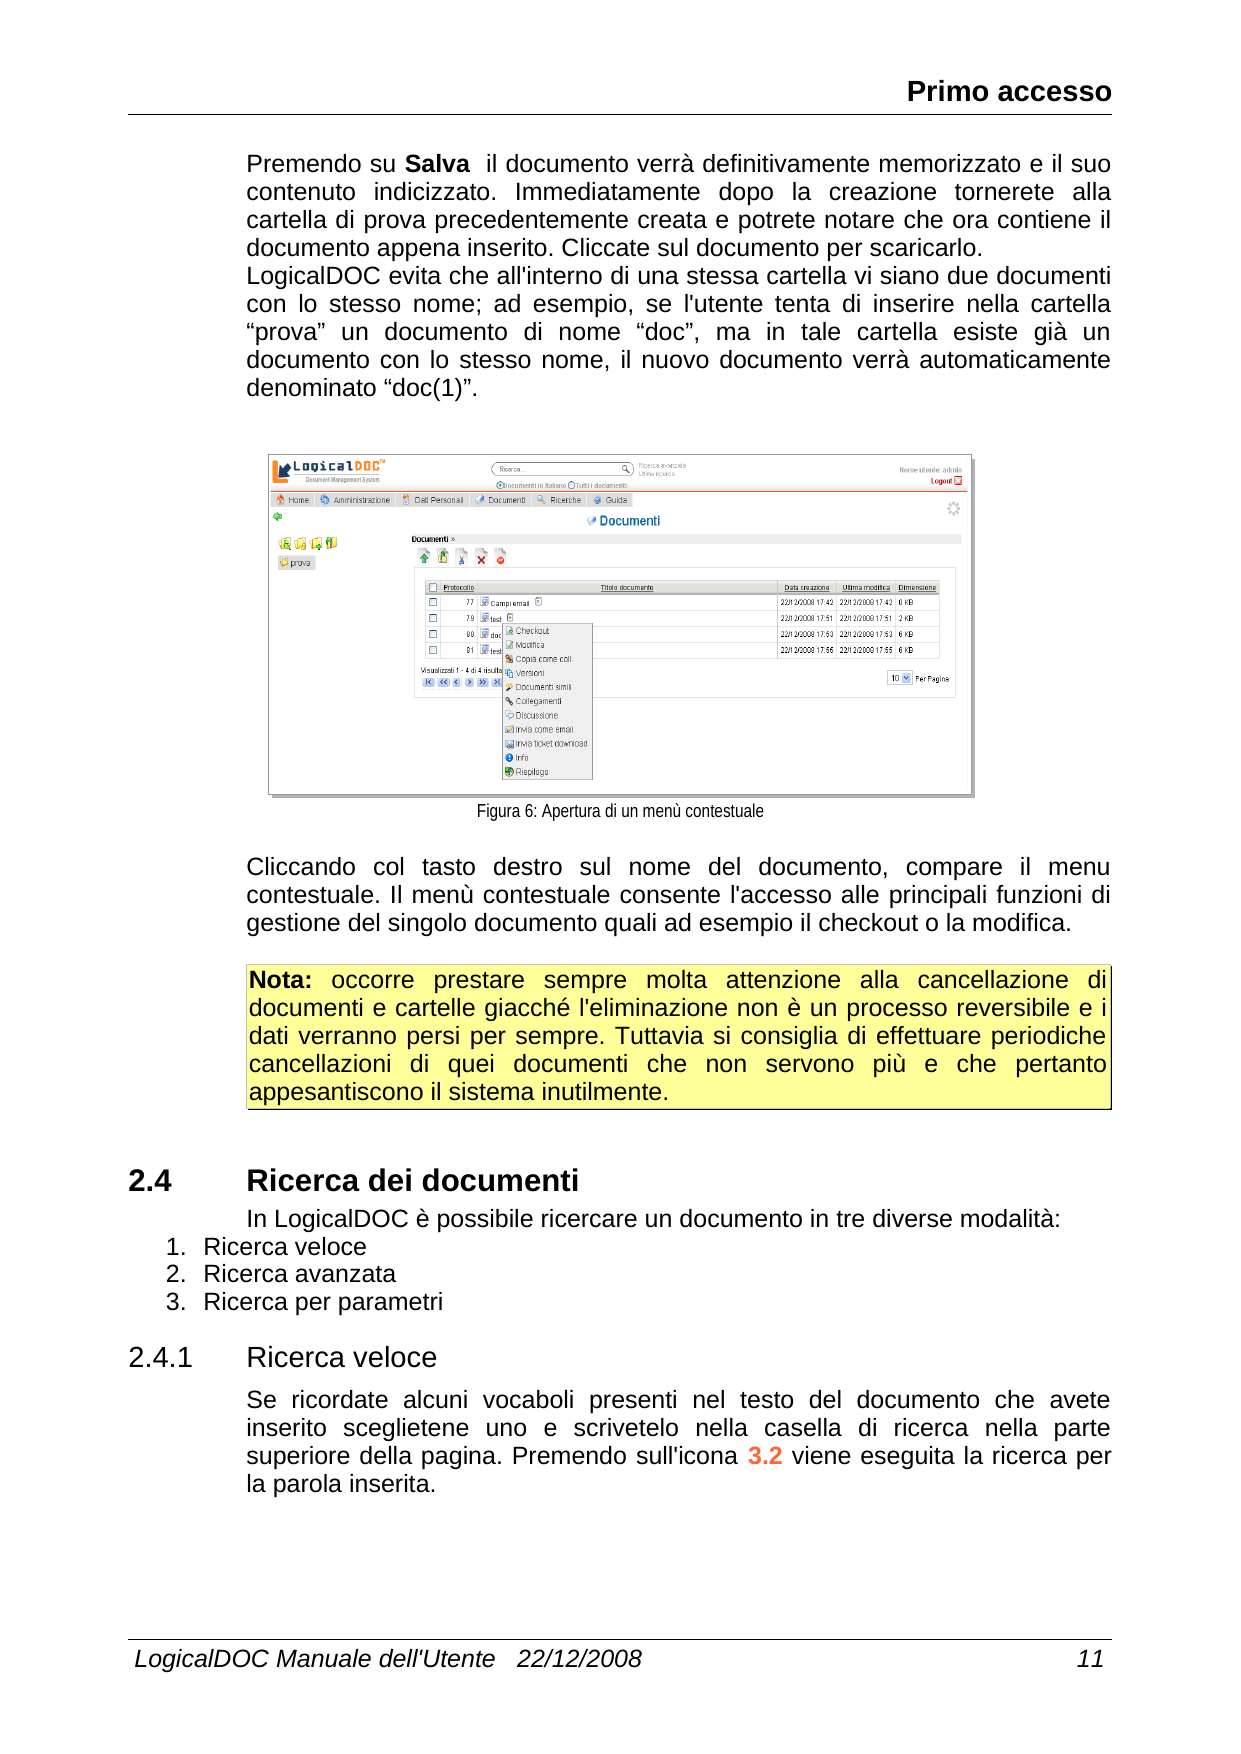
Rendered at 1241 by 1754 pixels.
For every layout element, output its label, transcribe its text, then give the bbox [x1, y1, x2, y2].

list Ricerca per parametri [166, 1288, 1112, 1316]
text Nota: occorre prestare sempre molta attenzione alla cancellazione di documenti e cartelle giacché l'eliminazione non è un processo reversibile e i dati verranno persi per sempre. Tuttavia si consiglia di effettuare periodiche cancellazioni di quei documenti che non servono più e che pertanto appesantiscono il sistema inutilmente. [247, 965, 1110, 1108]
list Ricerca veloce [166, 1232, 1112, 1260]
subtitle Ricerca dei documenti [128, 1163, 1112, 1198]
text In LogicalDOC è possibile ricercare un documento in tre diverse modalità: [246, 1204, 1112, 1232]
subtitle Ricerca veloce [128, 1341, 1112, 1373]
picture [270, 457, 968, 791]
text Premendo su Salva il documento verrà definitivamente memorizzato e il suo contenuto indicizzato. Immediatamente dopo la creazione tornerete alla cartella di prova precedentemente creata e potrete notare che ora contiene il documento appena inserito. Cliccate sul documento per scaricarlo. [246, 150, 1112, 262]
text Cliccando col tasto destro sul nome del documento, compare il menu contestuale. Il menù contestuale consente l'accesso alle principali funzioni di gestione del singolo documento quali ad esempio il checkout o la modifica. [246, 401, 1112, 936]
list Ricerca avanzata [166, 1260, 1112, 1288]
text Figura 6: Apertura di un menù contestuale [268, 795, 973, 821]
text Se ricordate alcuni vocaboli presenti nel testo del documento che avete inserito sceglietene uno e scrivetelo nella casella di ricerca nella parte superiore della pagina. Premendo sull'icona 3.2 viene eseguita la ricerca per la parola inserita. [246, 1386, 1112, 1498]
text LogicalDOC evita che all'interno di una stessa cartella vi siano due documenti con lo stesso nome; ad esempio, se l'utente tenta di inserire nella cartella “prova” un documento di nome “doc”, ma in tale cartella esiste già un documento con lo stesso nome, il nuovo documento verrà automaticamente denominato “doc(1)”. [246, 262, 1112, 401]
